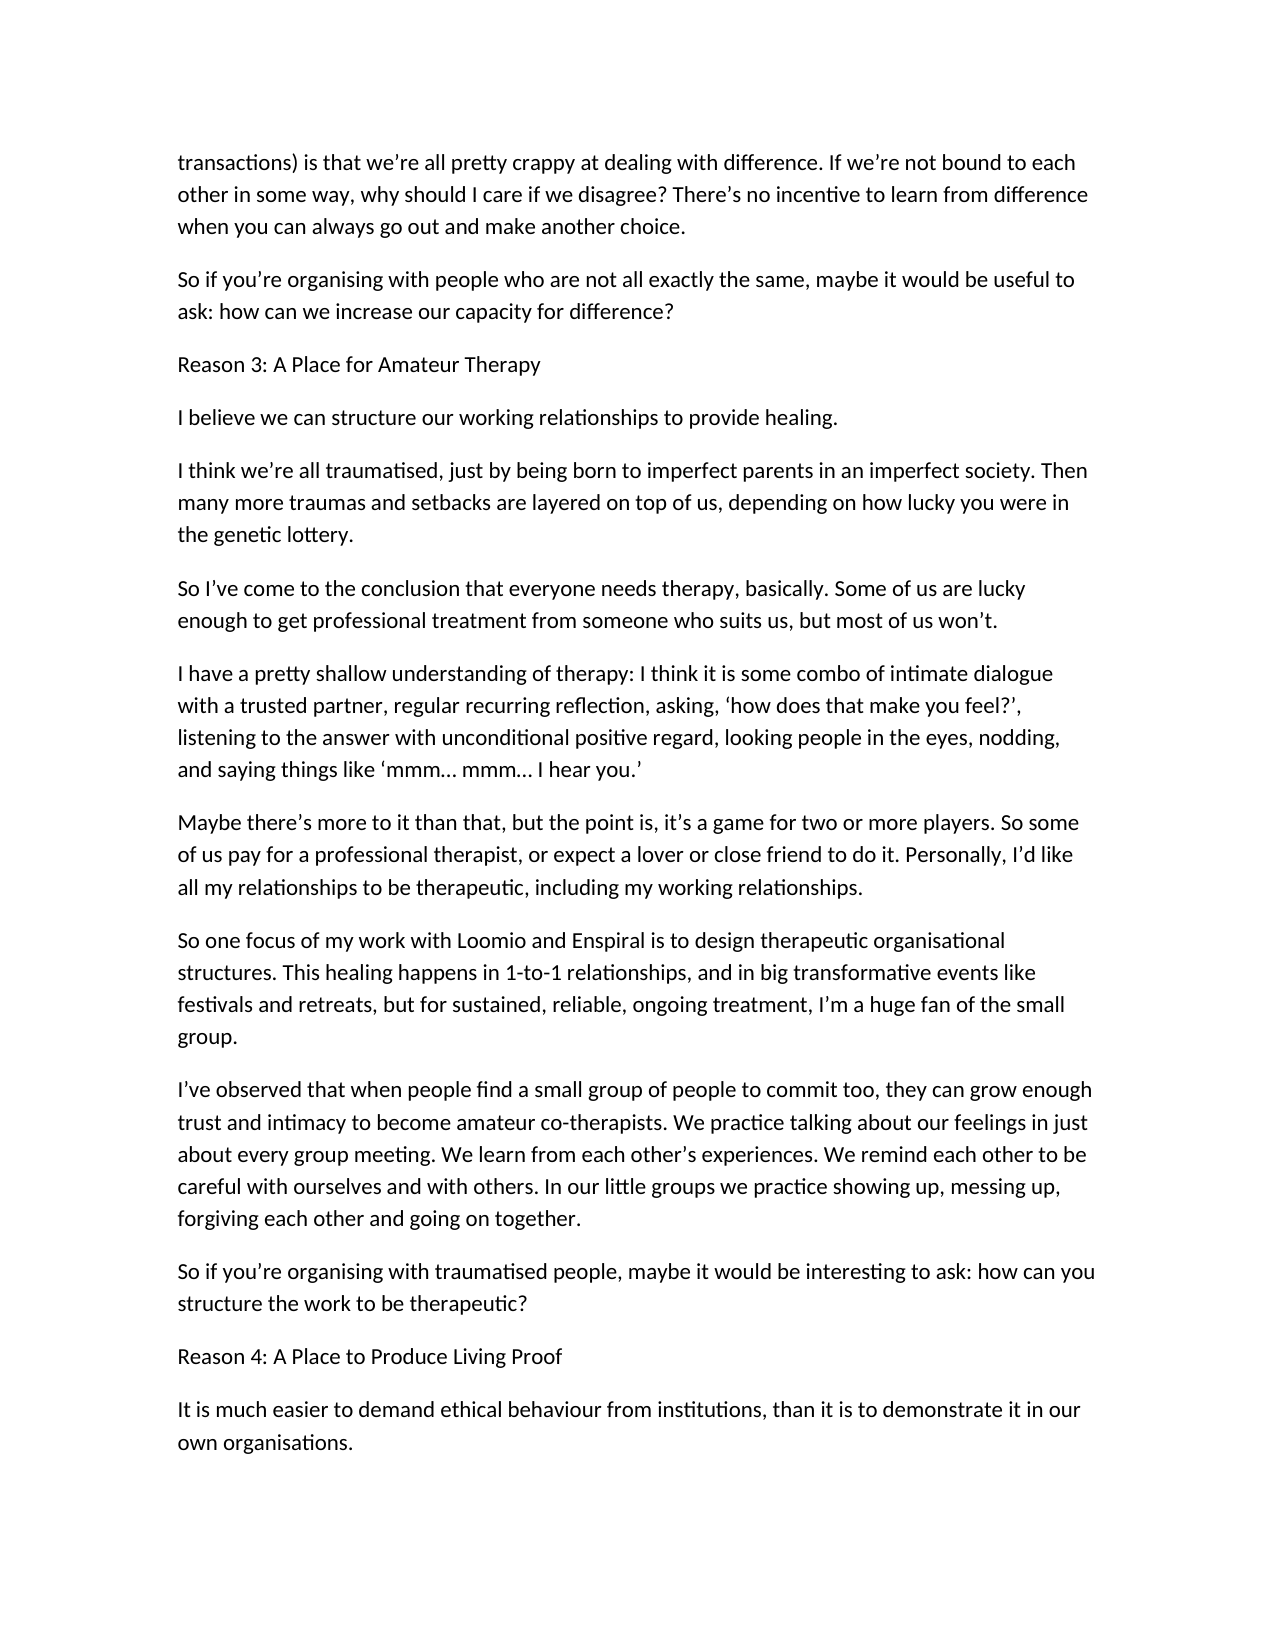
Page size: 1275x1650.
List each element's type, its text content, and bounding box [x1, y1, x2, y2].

text So I’ve come to the conclusion that everyone needs therapy, basically. Some of us are lucky enough to get professional treatment from someone who suits us, but most of us won’t. [177, 574, 1098, 634]
text Reason 3: A Place for Amateur Therapy [177, 350, 1098, 378]
text I have a pretty shallow understanding of therapy: I think it is some combo of intimate dialogue with a trusted partner, regular recurring reflection, asking, ‘how does that make you feel?’, listening to the answer with unconditional positive regard, looking people in the eyes, nodding, and saying things like ‘mmm… mmm… I hear you.’ [177, 659, 1098, 783]
text So if you’re organising with people who are not all exactly the same, maybe it would be useful to ask: how can we increase our capacity for difference? [177, 265, 1098, 325]
text Reason 4: A Place to Produce Living Proof [177, 1342, 1098, 1370]
text Maybe there’s more to it than that, but the point is, it’s a game for two or more players. So some of us pay for a professional therapist, or expect a lover or close friend to do it. Personally, I’d like all my relationships to be therapeutic, including my working relationships. [177, 808, 1098, 901]
text I believe we can structure our working relationships to provide healing. [177, 403, 1098, 431]
text So one focus of my work with Loomio and Enspiral is to design therapeutic organisational structures. This healing happens in 1-to-1 relationships, and in big transformative events like festivals and retreats, but for sustained, reliable, ongoing treatment, I’m a huge fan of the small group. [177, 926, 1098, 1050]
text I think we’re all traumatised, just by being born to imperfect parents in an imperfect society. Then many more traumas and setbacks are layered on top of us, depending on how lucky you were in the genetic lottery. [177, 456, 1098, 549]
text It is much easier to demand ethical behaviour from institutions, than it is to demonstrate it in our own organisations. [177, 1395, 1098, 1456]
text I’ve observed that when people find a small group of people to commit too, they can grow enough trust and intimacy to become amateur co-therapists. We practice talking about our feelings in just about every group meeting. We learn from each other’s experiences. We remind each other to be careful with ourselves and with others. In our little groups we practice showing up, messing up, forgiving each other and going on together. [177, 1075, 1098, 1232]
text transactions) is that we’re all pretty crappy at dealing with difference. If we’re not bound to each other in some way, why should I care if we disagree? There’s no incentive to learn from difference when you can always go out and make another choice. [177, 148, 1098, 240]
text So if you’re organising with traumatised people, maybe it would be interesting to ask: how can you structure the work to be therapeutic? [177, 1257, 1098, 1317]
